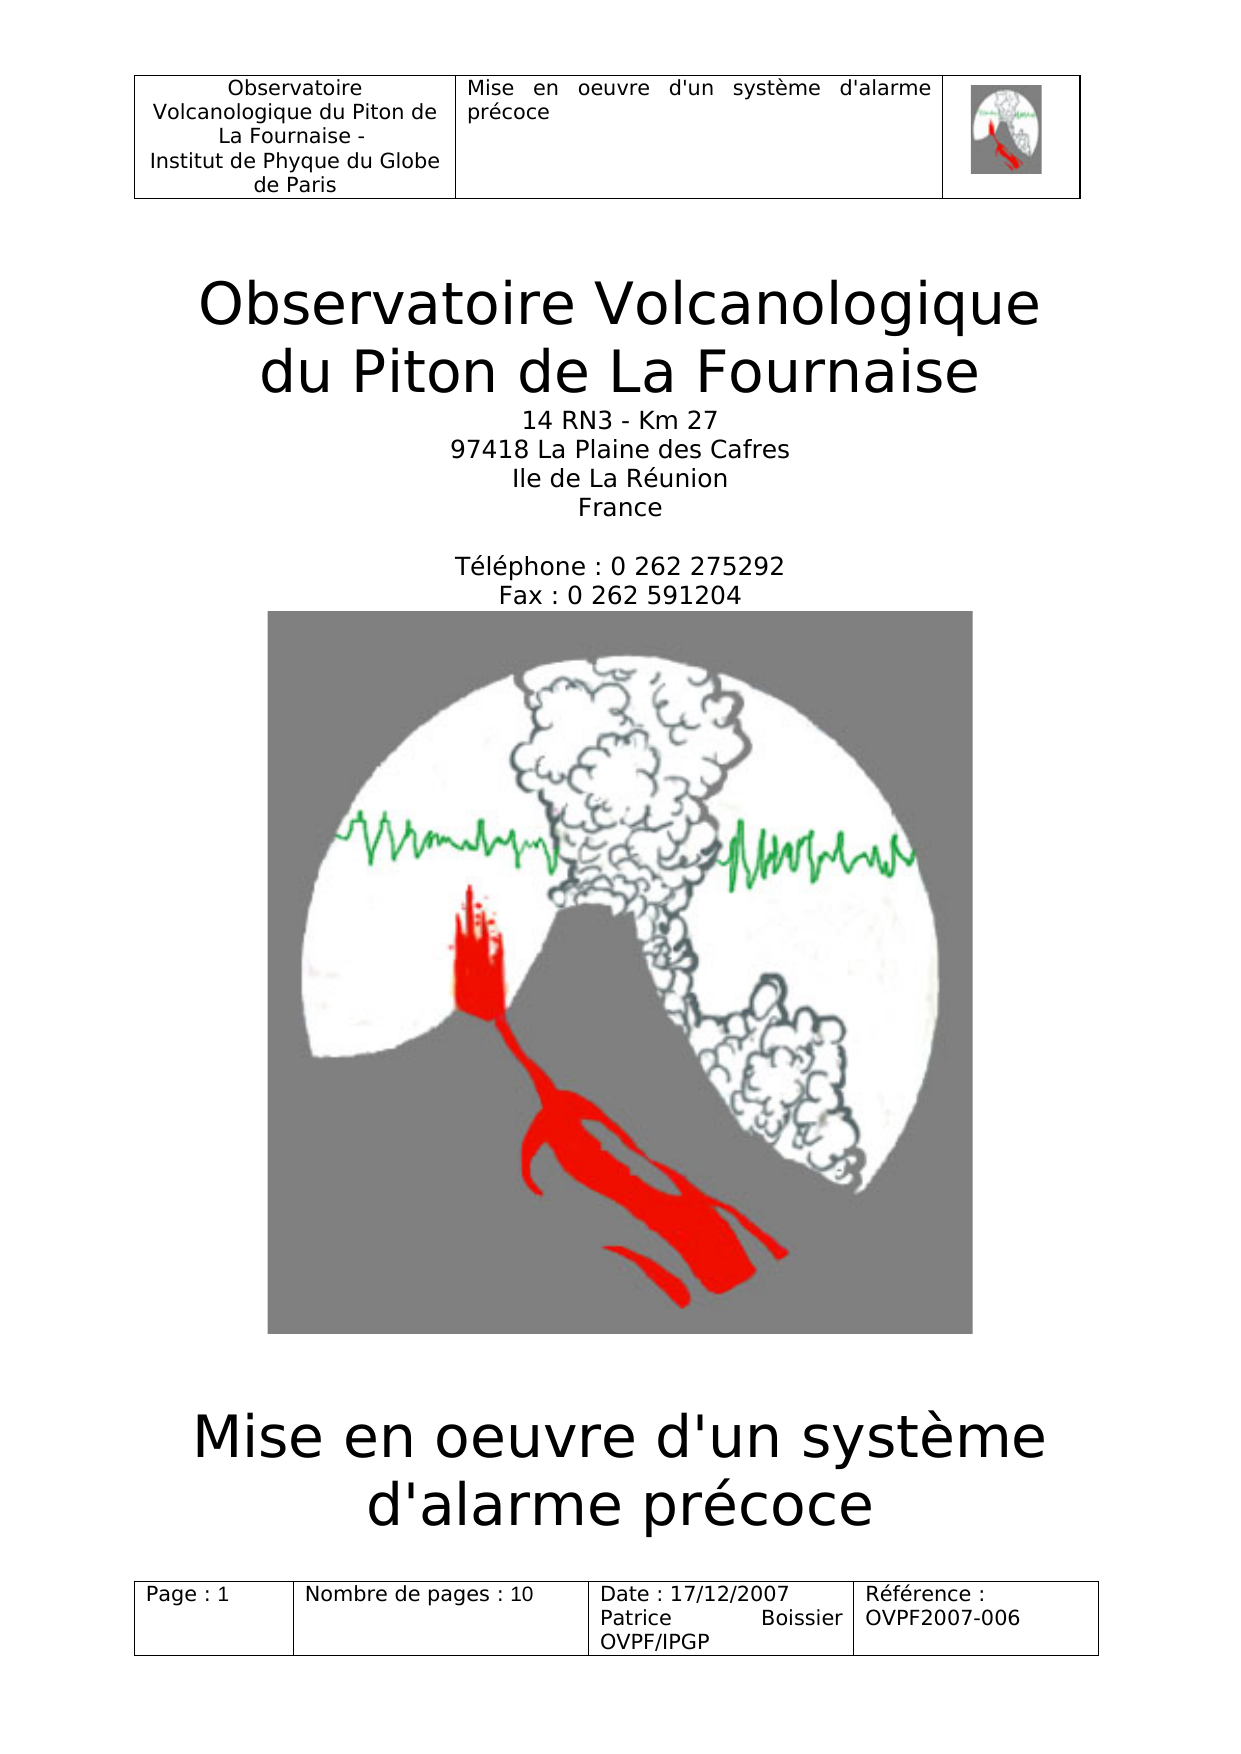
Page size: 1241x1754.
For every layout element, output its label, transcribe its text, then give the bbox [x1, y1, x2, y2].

picture [267, 611, 973, 1334]
text Mise en oeuvre d'un système d'alarme précoce [148, 1403, 1092, 1539]
text du Piton de La Fournaise [148, 338, 1092, 406]
text 14 RN3 - Km 27 97418 La Plaine des Cafres Ile de La Réunion France Téléphone : 0 262 275292 Fax : 0 262 591204 [148, 406, 1092, 610]
picture [970, 85, 1042, 174]
text Observatoire Volcanologique [148, 270, 1092, 338]
